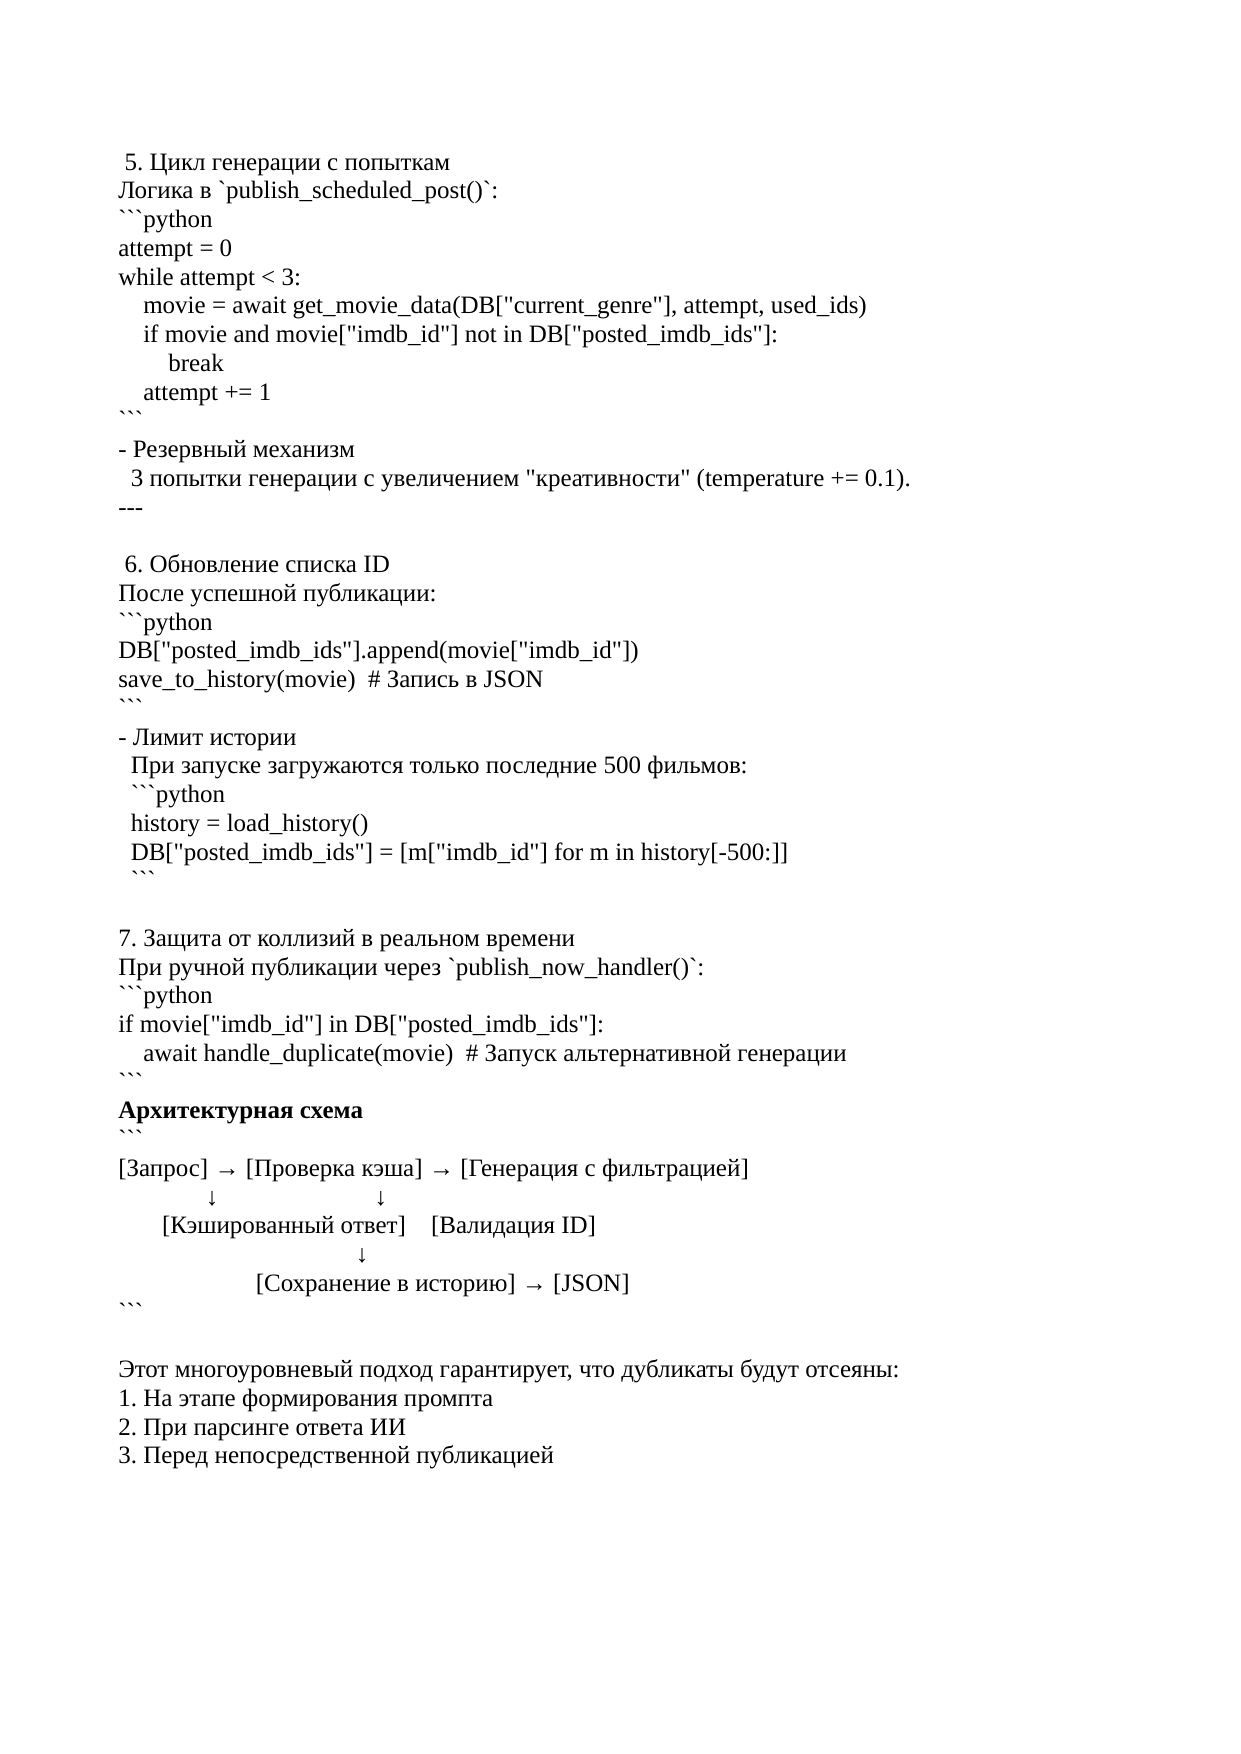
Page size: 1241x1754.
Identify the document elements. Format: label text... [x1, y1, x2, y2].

text При ручной публикации через `publish_now_handler()`: [118, 952, 1122, 981]
text ```python [118, 607, 1122, 636]
text attempt = 0 [118, 233, 1122, 262]
text ```python [118, 981, 1122, 1009]
text 2. При парсинге ответа ИИ [118, 1412, 1122, 1441]
text DB["posted_imdb_ids"] = [m["imdb_id"] for m in history[-500:]] [118, 837, 1122, 866]
text Архитектурная схема [118, 1096, 1122, 1124]
text 3. Перед непосредственной публикацией [118, 1441, 1122, 1469]
text - Резервный механизм [118, 434, 1122, 463]
text При запуске загружаются только последние 500 фильмов: [118, 751, 1122, 779]
text Этот многоуровневый подход гарантирует, что дубликаты будут отсеяны: [118, 1354, 1122, 1383]
text ``` [118, 866, 1122, 894]
text save_to_history(movie) # Запись в JSON [118, 664, 1122, 693]
text Логика в `publish_scheduled_post()`: [118, 176, 1122, 204]
text break [118, 348, 1122, 377]
text attempt += 1 [118, 377, 1122, 406]
text 6. Обновление списка ID [118, 549, 1122, 578]
text ↓ [118, 1239, 1122, 1268]
text ```python [118, 779, 1122, 808]
text [Сохранение в историю] → [JSON] [118, 1268, 1122, 1297]
text while attempt < 3: [118, 262, 1122, 291]
text history = load_history() [118, 808, 1122, 837]
text 3 попытки генерации с увеличением "креативности" (temperature += 0.1). [118, 463, 1122, 492]
text - Лимит истории [118, 722, 1122, 751]
text ``` [118, 1067, 1122, 1096]
text await handle_duplicate(movie) # Запуск альтернативной генерации [118, 1038, 1122, 1067]
text ``` [118, 693, 1122, 722]
text DB["posted_imdb_ids"].append(movie["imdb_id"]) [118, 636, 1122, 664]
text ```python [118, 204, 1122, 233]
text ``` [118, 1297, 1122, 1326]
text ``` [118, 406, 1122, 434]
text if movie["imdb_id"] in DB["posted_imdb_ids"]: [118, 1009, 1122, 1038]
text 5. Цикл генерации с попыткам [118, 147, 1122, 176]
text 1. На этапе формирования промпта [118, 1383, 1122, 1412]
text После успешной публикации: [118, 578, 1122, 607]
text [Запрос] → [Проверка кэша] → [Генерация с фильтрацией] [118, 1153, 1122, 1182]
text movie = await get_movie_data(DB["current_genre"], attempt, used_ids) [118, 291, 1122, 319]
text ↓ ↓ [118, 1182, 1122, 1211]
text if movie and movie["imdb_id"] not in DB["posted_imdb_ids"]: [118, 319, 1122, 348]
text --- [118, 492, 1122, 521]
text ``` [118, 1124, 1122, 1153]
text [Кэшированный ответ] [Валидация ID] [118, 1211, 1122, 1239]
text 7. Защита от коллизий в реальном времени [118, 923, 1122, 952]
